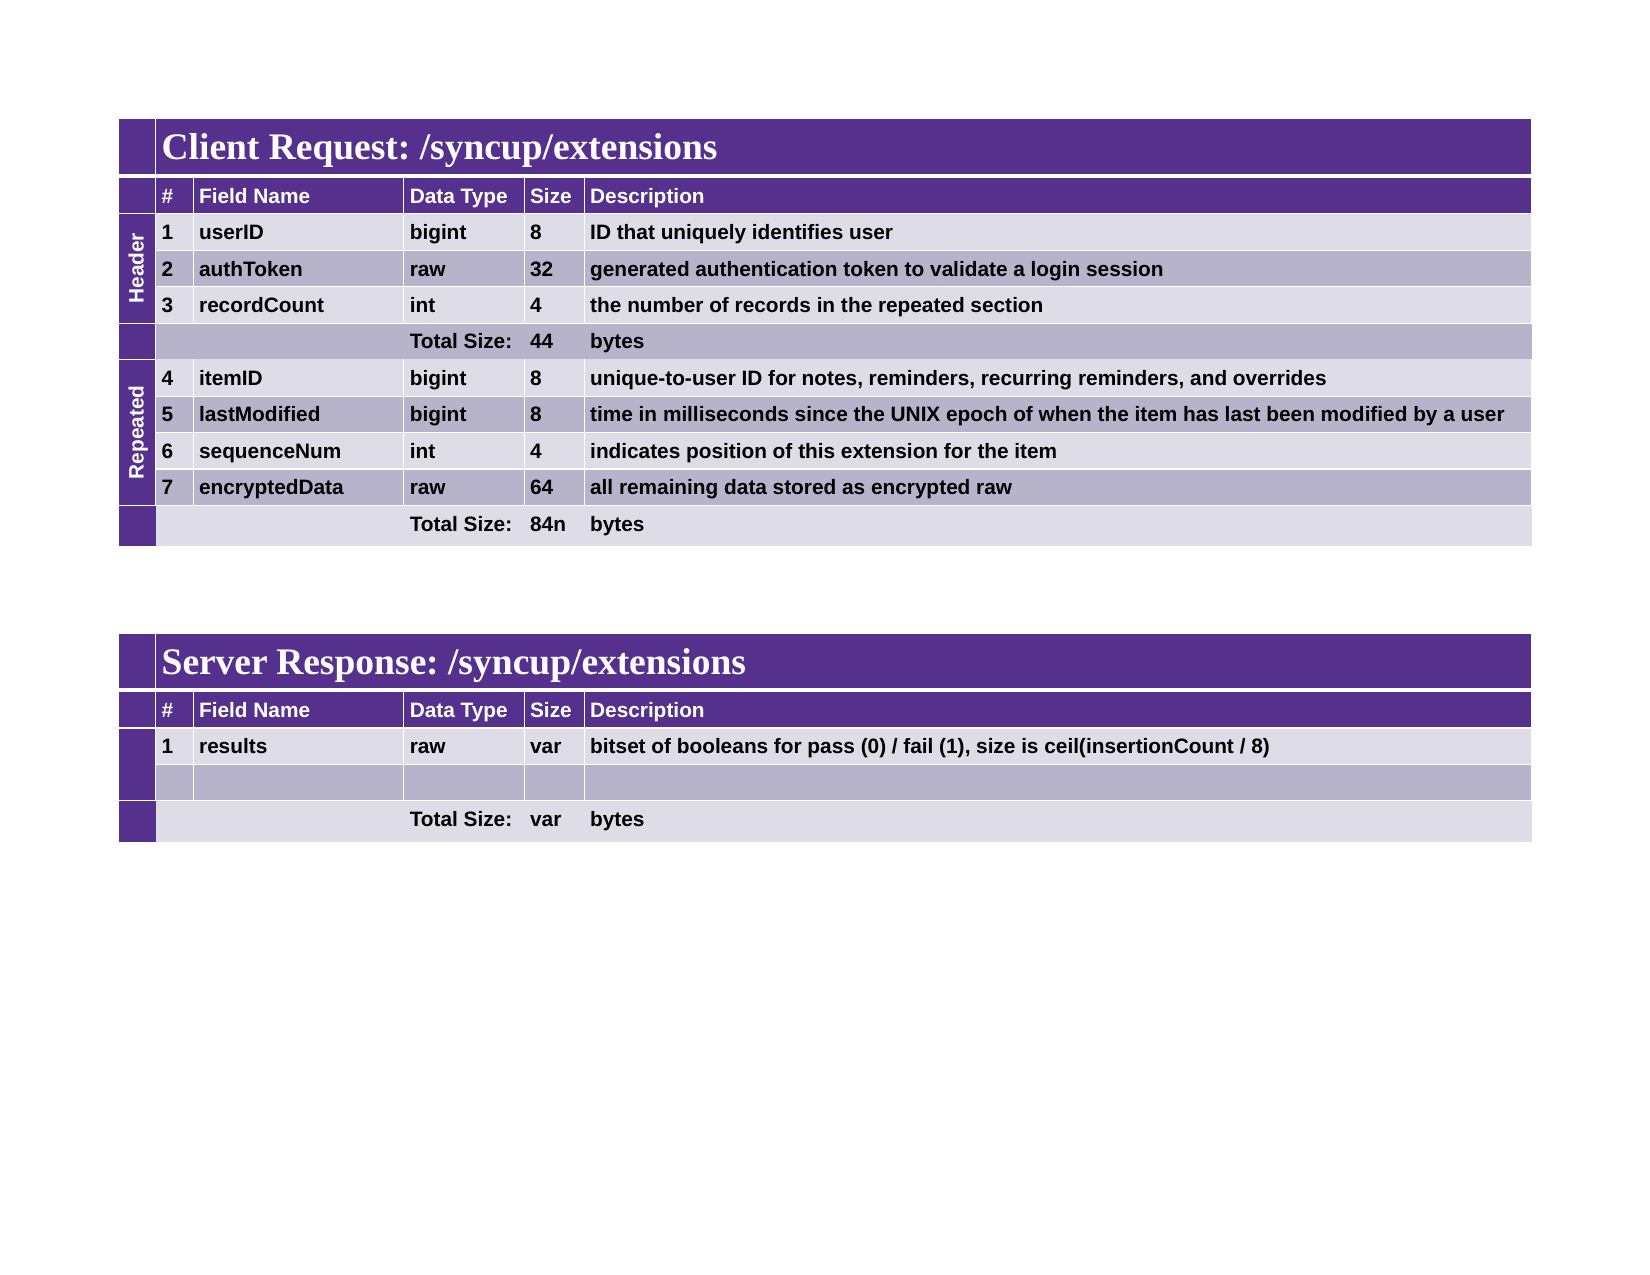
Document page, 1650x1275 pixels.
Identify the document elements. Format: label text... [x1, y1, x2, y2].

table_cell [404, 765, 524, 800]
table_cell [119, 692, 155, 727]
table_cell time in milliseconds since the UNIX epoch of when the item has last been modified by a user [585, 397, 1531, 432]
table_cell bigint [404, 397, 524, 432]
table_cell 4 [525, 287, 584, 323]
table_cell 8 [525, 359, 584, 396]
table_cell 8 [525, 214, 584, 250]
table_cell results [194, 729, 403, 764]
table_cell Total Size: [404, 801, 524, 842]
table_cell 2 [156, 251, 193, 286]
table_cell [156, 506, 404, 546]
table_cell # [156, 178, 193, 213]
table_cell var [525, 729, 584, 764]
table_cell [193, 324, 404, 359]
table_cell 64 [525, 470, 584, 505]
table_cell [194, 765, 403, 800]
table_cell bytes [584, 801, 1532, 842]
table_cell [119, 324, 155, 359]
table_cell int [404, 287, 524, 323]
table_cell itemID [194, 359, 403, 396]
table_cell all remaining data stored as encrypted raw [585, 470, 1531, 505]
table_cell indicates position of this extension for the item [585, 433, 1531, 468]
table_cell Repeated [119, 360, 155, 505]
table_cell generated authentication token to validate a login session [585, 251, 1531, 286]
table_cell 3 [156, 287, 193, 323]
table_cell 4 [156, 359, 193, 396]
table_cell [119, 729, 155, 800]
table_cell [585, 765, 1531, 800]
table_cell 4 [525, 433, 584, 468]
table_cell sequenceNum [194, 433, 403, 468]
table_cell 7 [156, 470, 193, 505]
table_cell [156, 324, 193, 359]
table_cell [156, 765, 193, 800]
table_cell Total Size: [404, 506, 524, 546]
table_cell [156, 801, 404, 842]
table_cell unique-to-user ID for notes, reminders, recurring reminders, and overrides [585, 359, 1531, 396]
table_cell [525, 765, 584, 800]
table_cell 1 [156, 214, 193, 250]
table_cell bytes [584, 506, 1532, 546]
table_cell encryptedData [194, 470, 403, 505]
table_cell Size [525, 692, 584, 727]
table_header [119, 634, 155, 688]
table_cell bigint [404, 214, 524, 250]
table_cell recordCount [194, 287, 403, 323]
table_cell int [404, 433, 524, 468]
table_cell Description [585, 692, 1531, 727]
table_cell Data Type [404, 692, 524, 727]
table_cell userID [194, 214, 403, 250]
table_cell 8 [525, 397, 584, 432]
table_cell raw [404, 729, 524, 764]
table_cell var [524, 801, 584, 842]
table_cell 44 [524, 324, 584, 359]
table_cell bitset of booleans for pass (0) / fail (1), size is ceil(insertionCount / 8) [585, 729, 1531, 764]
table_cell the number of records in the repeated section [585, 287, 1531, 323]
table_cell 6 [156, 433, 193, 468]
table_header [119, 119, 155, 174]
table_cell [119, 178, 155, 213]
table_cell 1 [156, 729, 193, 764]
table_cell [119, 801, 156, 842]
table_cell bytes [584, 324, 1532, 359]
table_cell Description [585, 178, 1531, 213]
table_cell Header [119, 214, 155, 323]
table_cell Data Type [404, 178, 524, 213]
table_cell authToken [194, 251, 403, 286]
table_cell 5 [156, 397, 193, 432]
table_header Client Request: /syncup/extensions [156, 119, 1531, 174]
table_cell Size [525, 178, 584, 213]
table_cell bigint [404, 359, 524, 396]
table_cell [119, 506, 156, 546]
table_cell 84n [524, 506, 584, 546]
table_cell lastModified [194, 397, 403, 432]
table_cell raw [404, 251, 524, 286]
table_header Server Response: /syncup/extensions [156, 634, 1531, 688]
table_cell Field Name [194, 692, 403, 727]
table_cell 32 [525, 251, 584, 286]
table_cell # [156, 692, 193, 727]
table_cell Total Size: [404, 324, 524, 359]
table_cell ID that uniquely identifies user [585, 214, 1531, 250]
table_cell raw [404, 470, 524, 505]
table_cell Field Name [194, 178, 403, 213]
